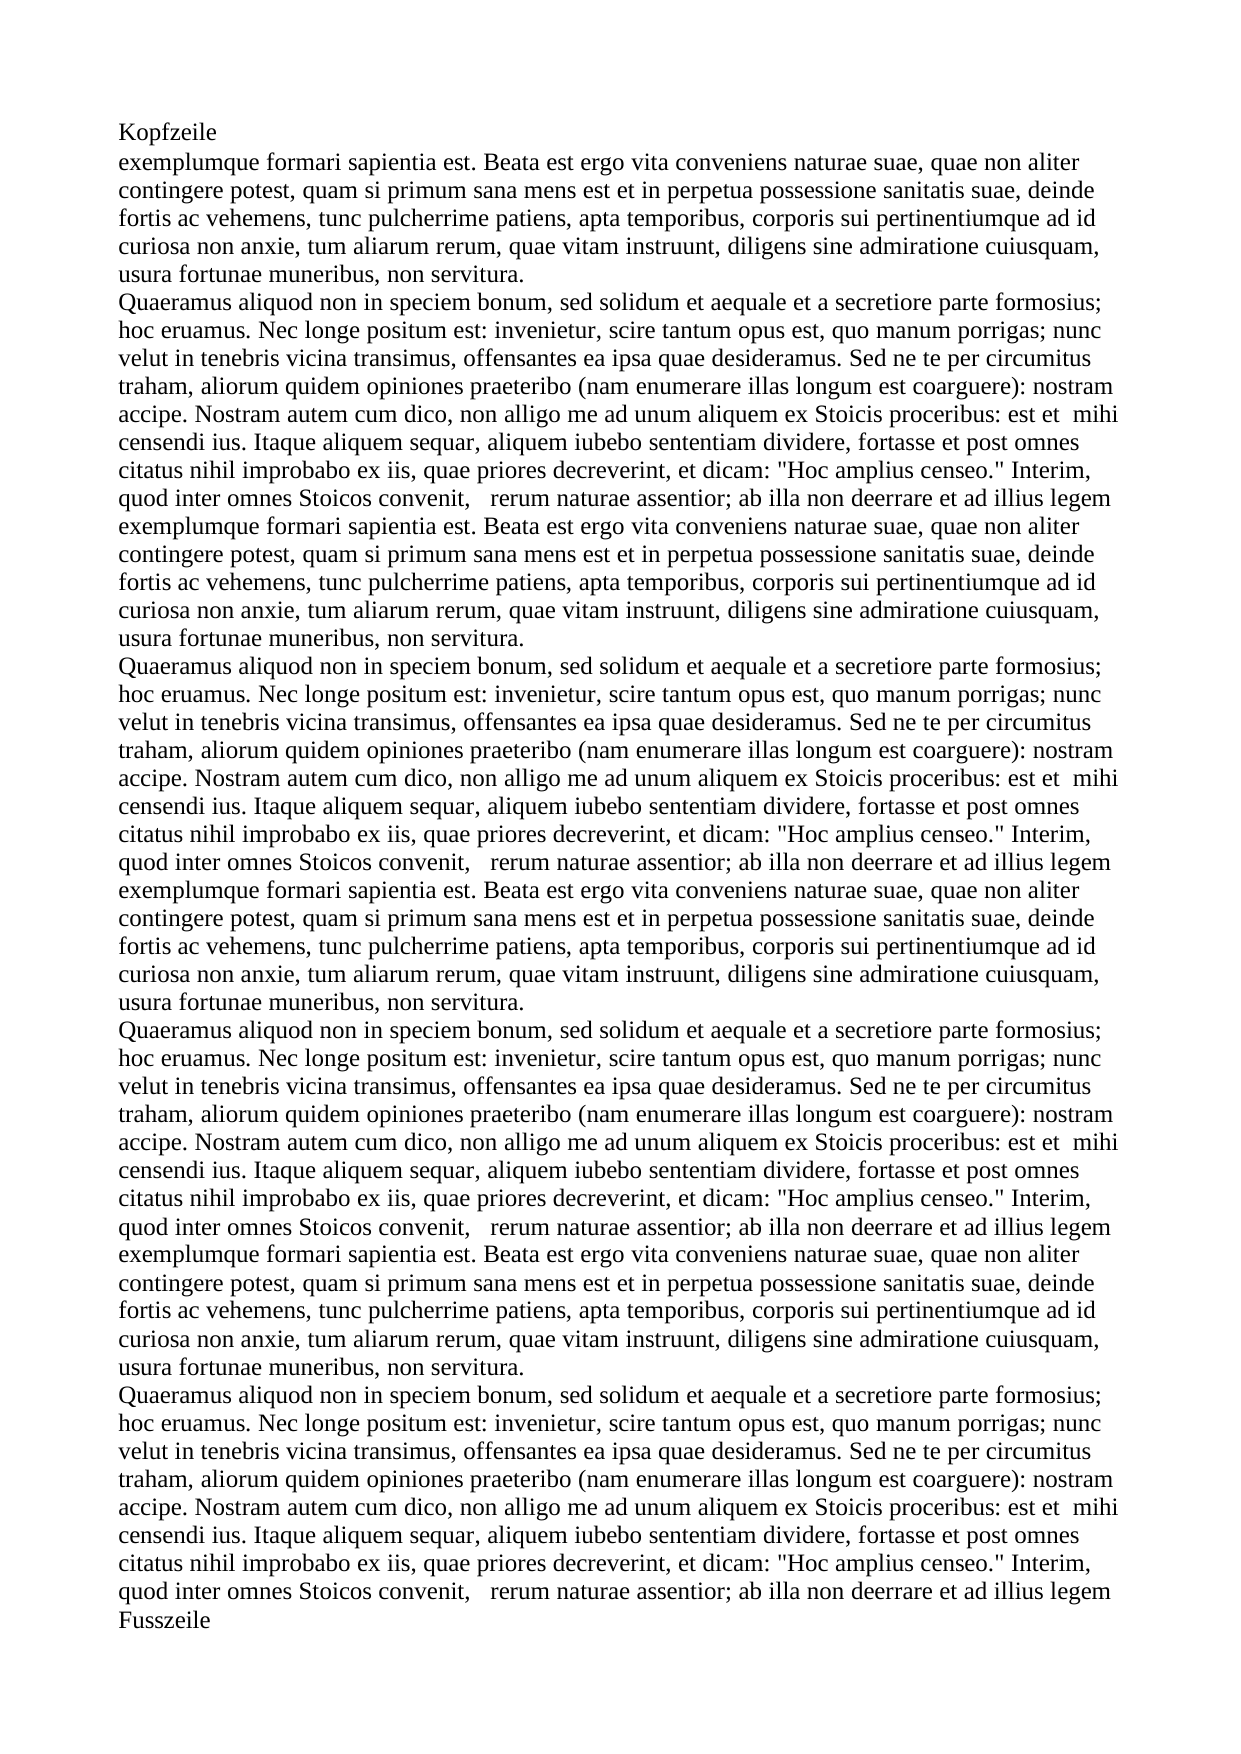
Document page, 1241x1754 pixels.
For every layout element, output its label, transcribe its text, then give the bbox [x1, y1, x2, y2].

text Quaeramus aliquod non in speciem bonum, sed solidum et aequale et a secretiore parte formosius; hoc eruamus. Nec longe positum est: invenietur, scire tantum opus est, quo manum porrigas; nunc velut in tenebris vicina transimus, offensantes ea ipsa quae desideramus. Sed ne te per circumitus traham, aliorum quidem opiniones praeteribo (nam enumerare illas longum est coarguere): nostram accipe. Nostram autem cum dico, non alligo me ad unum aliquem ex Stoicis proceribus: est et mihi censendi ius. Itaque aliquem sequar, aliquem iubebo sententiam dividere, fortasse et post omnes citatus nihil improbabo ex iis, quae priores decreverint, et dicam: "Hoc amplius censeo." Interim, quod inter omnes Stoicos convenit, rerum naturae assentior; ab illa non deerrare et ad illius legem exemplumque formari sapientia est. Beata est ergo vita conveniens naturae suae, quae non aliter contingere potest, quam si primum sana mens est et in perpetua possessione sanitatis suae, deinde fortis ac vehemens, tunc pulcherrime patiens, apta temporibus, corporis sui pertinentiumque ad id curiosa non anxie, tum aliarum rerum, quae vitam instruunt, diligens sine admiratione cuiusquam, usura fortunae muneribus, non servitura. [118, 1016, 1122, 1381]
text Quaeramus aliquod non in speciem bonum, sed solidum et aequale et a secretiore parte formosius; hoc eruamus. Nec longe positum est: invenietur, scire tantum opus est, quo manum porrigas; nunc velut in tenebris vicina transimus, offensantes ea ipsa quae desideramus. Sed ne te per circumitus traham, aliorum quidem opiniones praeteribo (nam enumerare illas longum est coarguere): nostram accipe. Nostram autem cum dico, non alligo me ad unum aliquem ex Stoicis proceribus: est et mihi censendi ius. Itaque aliquem sequar, aliquem iubebo sententiam dividere, fortasse et post omnes citatus nihil improbabo ex iis, quae priores decreverint, et dicam: "Hoc amplius censeo." Interim, quod inter omnes Stoicos convenit, rerum naturae assentior; ab illa non deerrare et ad illius legem [118, 1381, 1122, 1605]
text Quaeramus aliquod non in speciem bonum, sed solidum et aequale et a secretiore parte formosius; hoc eruamus. Nec longe positum est: invenietur, scire tantum opus est, quo manum porrigas; nunc velut in tenebris vicina transimus, offensantes ea ipsa quae desideramus. Sed ne te per circumitus traham, aliorum quidem opiniones praeteribo (nam enumerare illas longum est coarguere): nostram accipe. Nostram autem cum dico, non alligo me ad unum aliquem ex Stoicis proceribus: est et mihi censendi ius. Itaque aliquem sequar, aliquem iubebo sententiam dividere, fortasse et post omnes citatus nihil improbabo ex iis, quae priores decreverint, et dicam: "Hoc amplius censeo." Interim, quod inter omnes Stoicos convenit, rerum naturae assentior; ab illa non deerrare et ad illius legem exemplumque formari sapientia est. Beata est ergo vita conveniens naturae suae, quae non aliter contingere potest, quam si primum sana mens est et in perpetua possessione sanitatis suae, deinde fortis ac vehemens, tunc pulcherrime patiens, apta temporibus, corporis sui pertinentiumque ad id curiosa non anxie, tum aliarum rerum, quae vitam instruunt, diligens sine admiratione cuiusquam, usura fortunae muneribus, non servitura. [118, 288, 1122, 652]
text Quaeramus aliquod non in speciem bonum, sed solidum et aequale et a secretiore parte formosius; hoc eruamus. Nec longe positum est: invenietur, scire tantum opus est, quo manum porrigas; nunc velut in tenebris vicina transimus, offensantes ea ipsa quae desideramus. Sed ne te per circumitus traham, aliorum quidem opiniones praeteribo (nam enumerare illas longum est coarguere): nostram accipe. Nostram autem cum dico, non alligo me ad unum aliquem ex Stoicis proceribus: est et mihi censendi ius. Itaque aliquem sequar, aliquem iubebo sententiam dividere, fortasse et post omnes citatus nihil improbabo ex iis, quae priores decreverint, et dicam: "Hoc amplius censeo." Interim, quod inter omnes Stoicos convenit, rerum naturae assentior; ab illa non deerrare et ad illius legem exemplumque formari sapientia est. Beata est ergo vita conveniens naturae suae, quae non aliter contingere potest, quam si primum sana mens est et in perpetua possessione sanitatis suae, deinde fortis ac vehemens, tunc pulcherrime patiens, apta temporibus, corporis sui pertinentiumque ad id curiosa non anxie, tum aliarum rerum, quae vitam instruunt, diligens sine admiratione cuiusquam, usura fortunae muneribus, non servitura. [118, 652, 1122, 1016]
text exemplumque formari sapientia est. Beata est ergo vita conveniens naturae suae, quae non aliter contingere potest, quam si primum sana mens est et in perpetua possessione sanitatis suae, deinde fortis ac vehemens, tunc pulcherrime patiens, apta temporibus, corporis sui pertinentiumque ad id curiosa non anxie, tum aliarum rerum, quae vitam instruunt, diligens sine admiratione cuiusquam, usura fortunae muneribus, non servitura. [118, 148, 1122, 288]
